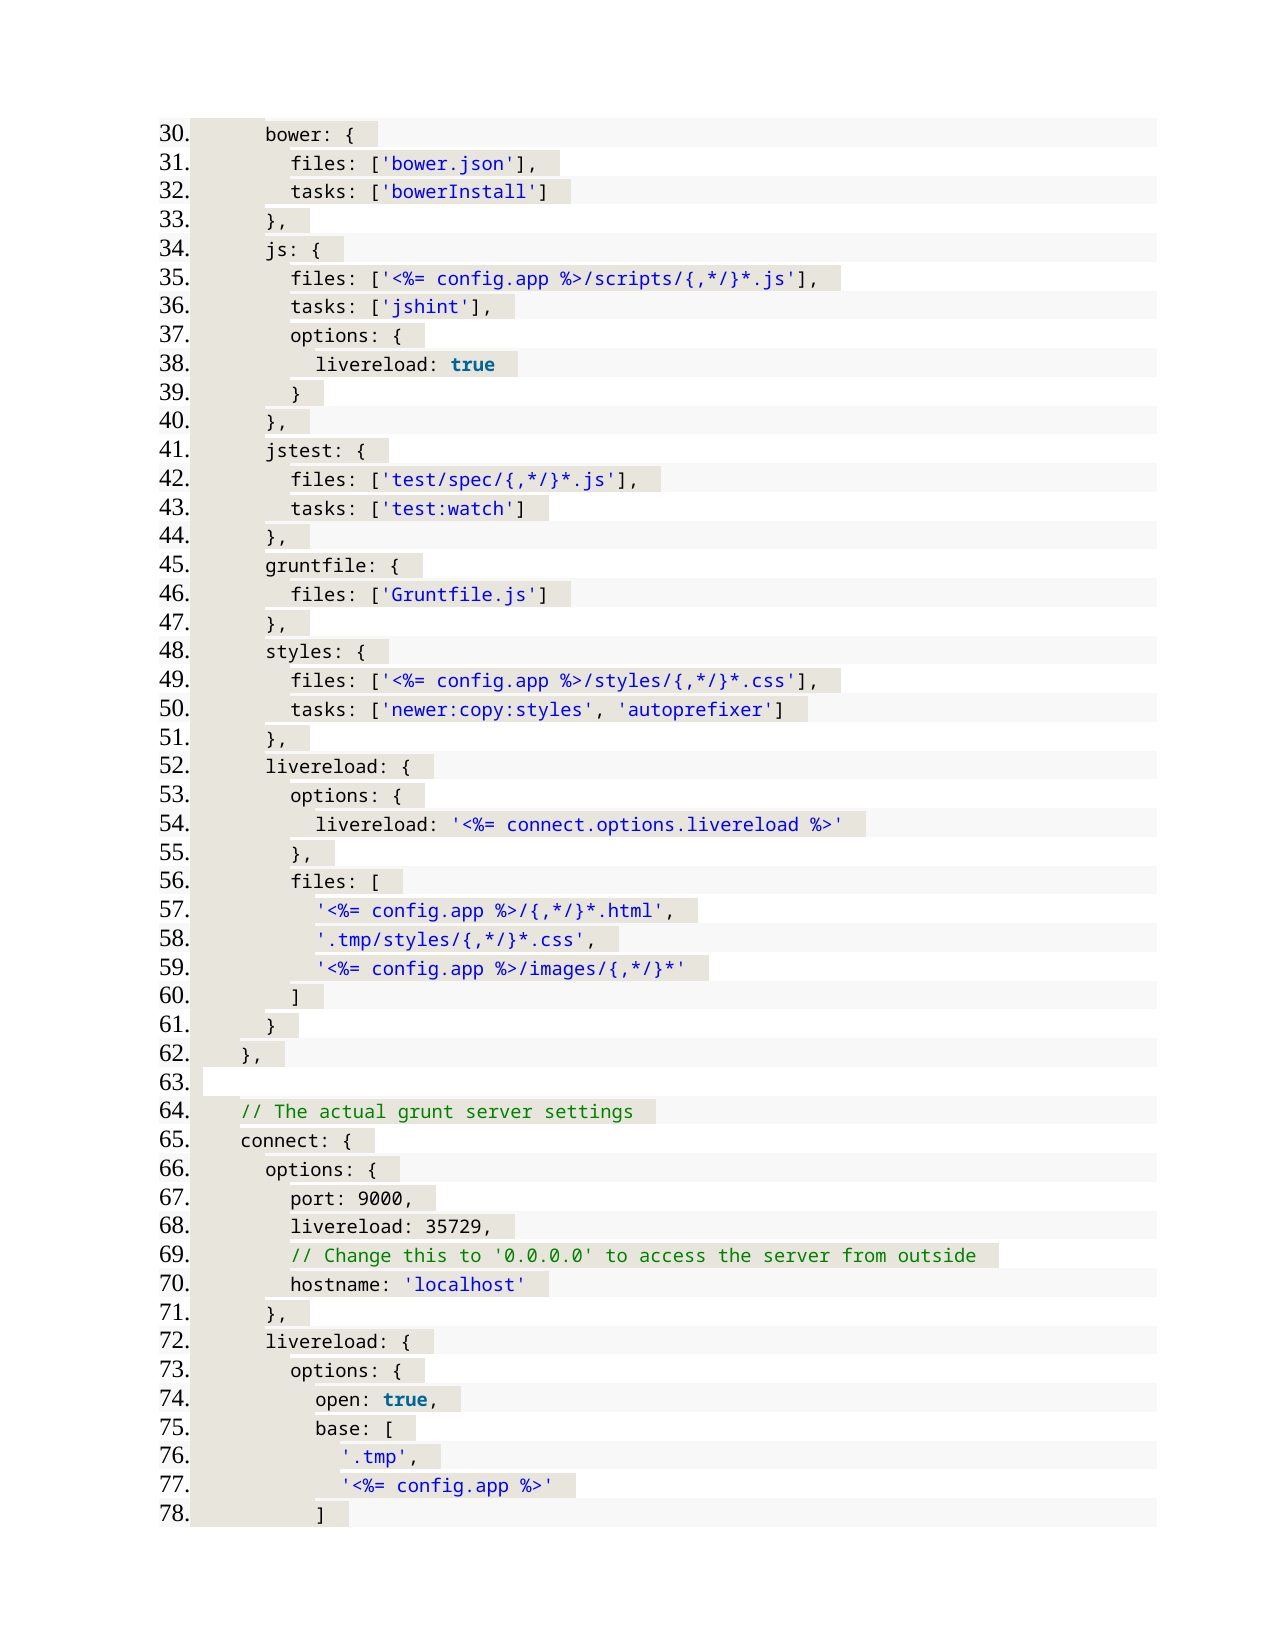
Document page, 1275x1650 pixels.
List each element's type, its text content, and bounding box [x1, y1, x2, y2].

list options: { [159, 1153, 1157, 1182]
list port: 9000, [159, 1182, 1157, 1211]
list options: { [159, 319, 1157, 348]
list hostname: 'localhost' [159, 1268, 1157, 1297]
list files: ['<%= config.app %>/scripts/{,*/}*.js'], [159, 262, 1157, 291]
list files: ['test/spec/{,*/}*.js'], [159, 463, 1157, 492]
list '.tmp/styles/{,*/}*.css', [159, 923, 1157, 952]
list files: ['<%= config.app %>/styles/{,*/}*.css'], [159, 664, 1157, 693]
list '.tmp', [159, 1441, 1157, 1469]
list // Change this to '0.0.0.0' to access the server from outside [159, 1239, 1157, 1268]
list gruntfile: { [159, 549, 1157, 578]
list base: [ [159, 1412, 1157, 1441]
list files: ['bower.json'], [159, 147, 1157, 176]
list // The actual grunt server settings [159, 1096, 1157, 1124]
list } [159, 377, 1157, 406]
list '<%= config.app %>/images/{,*/}*' [159, 952, 1157, 981]
list ] [159, 981, 1157, 1009]
list livereload: { [159, 1326, 1157, 1354]
list }, [159, 607, 1157, 636]
list js: { [159, 233, 1157, 262]
list }, [159, 1297, 1157, 1326]
list livereload: 35729, [159, 1211, 1157, 1239]
list livereload: { [159, 751, 1157, 779]
list files: [ [159, 866, 1157, 894]
list files: ['Gruntfile.js'] [159, 578, 1157, 607]
list open: true, [159, 1383, 1157, 1412]
list tasks: ['test:watch'] [159, 492, 1157, 521]
list tasks: ['jshint'], [159, 291, 1157, 319]
list '<%= config.app %>/{,*/}*.html', [159, 894, 1157, 923]
list options: { [159, 779, 1157, 808]
list options: { [159, 1354, 1157, 1383]
list jstest: { [159, 434, 1157, 463]
list tasks: ['newer:copy:styles', 'autoprefixer'] [159, 693, 1157, 722]
list }, [159, 837, 1157, 866]
list connect: { [159, 1124, 1157, 1153]
list }, [159, 406, 1157, 434]
list }, [159, 1038, 1157, 1067]
list livereload: '<%= connect.options.livereload %>' [159, 808, 1157, 837]
list }, [159, 521, 1157, 549]
list bower: { [159, 118, 1157, 147]
list '<%= config.app %>' [159, 1469, 1157, 1498]
list tasks: ['bowerInstall'] [159, 176, 1157, 204]
list ] [159, 1498, 1157, 1527]
list }, [159, 204, 1157, 233]
list } [159, 1009, 1157, 1038]
list }, [159, 722, 1157, 751]
list livereload: true [159, 348, 1157, 377]
list styles: { [159, 636, 1157, 664]
